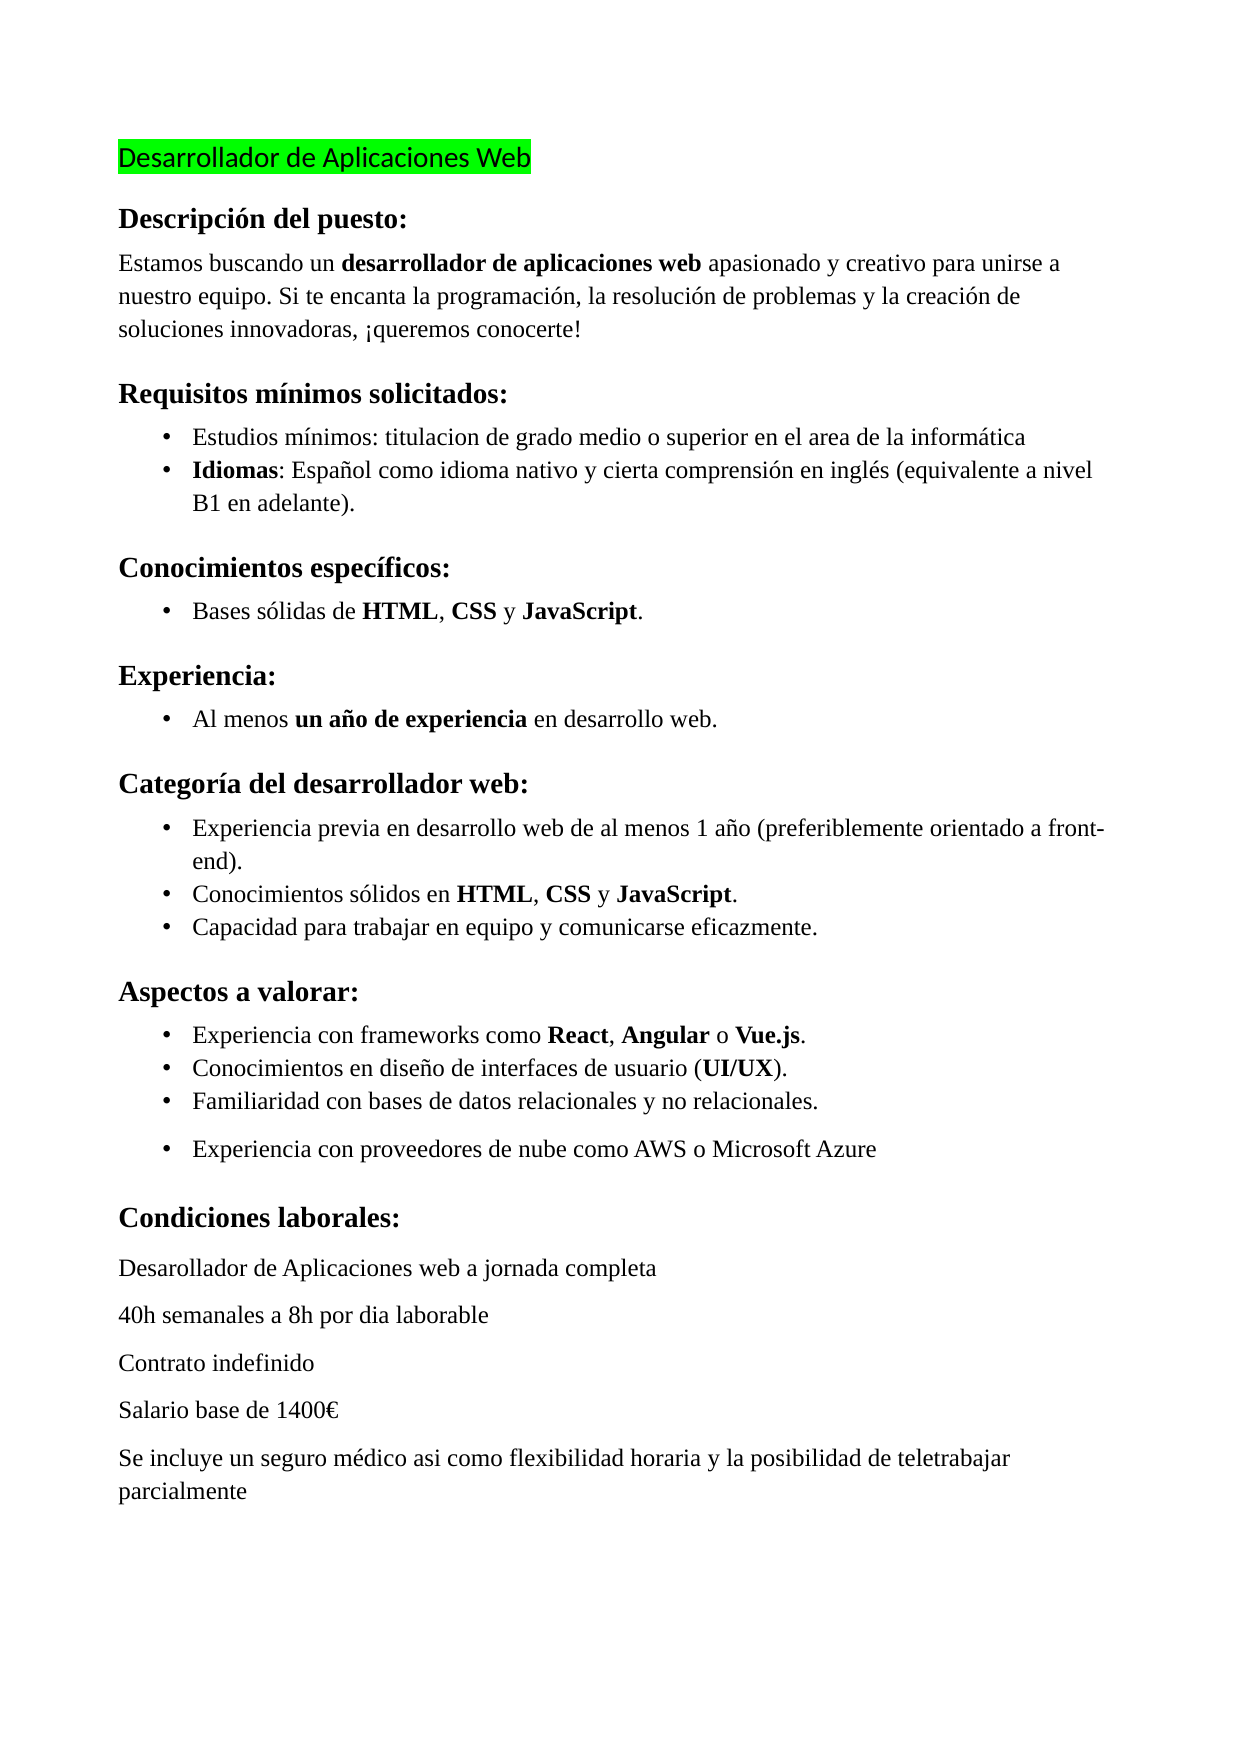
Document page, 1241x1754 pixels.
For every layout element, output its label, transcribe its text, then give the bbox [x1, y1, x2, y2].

subtitle Categoría del desarrollador web: [118, 767, 1122, 800]
list Experiencia con proveedores de nube como AWS o Microsoft Azure [162, 1134, 1122, 1162]
text Estamos buscando un desarrollador de aplicaciones web apasionado y creativo para unirse a nuestro equipo. Si te encanta la programación, la resolución de problemas y la creación de soluciones innovadoras, ¡queremos conocerte! [118, 248, 1122, 342]
list Estudios mínimos: titulacion de grado medio o superior en el area de la informática [162, 422, 1122, 451]
list Experiencia previa en desarrollo web de al menos 1 año (preferiblemente orientado a front-end). [162, 813, 1122, 874]
text Desarollador de Aplicaciones web a jornada completa [118, 1253, 1122, 1282]
text 40h semanales a 8h por dia laborable [118, 1300, 1122, 1329]
text Salario base de 1400€ [118, 1396, 1122, 1424]
text Condiciones laborales: [118, 1200, 1122, 1233]
subtitle Conocimientos específicos: [118, 550, 1122, 584]
subtitle Descripción del puesto: [118, 202, 1122, 235]
list Experiencia con frameworks como React, Angular o Vue.js. [162, 1020, 1122, 1049]
text Contrato indefinido [118, 1348, 1122, 1377]
subtitle Requisitos mínimos solicitados: [118, 376, 1122, 409]
subtitle Desarrollador de Aplicaciones Web [118, 139, 1122, 174]
subtitle Experiencia: [118, 658, 1122, 692]
list Capacidad para trabajar en equipo y comunicarse eficazmente. [162, 912, 1122, 941]
list Conocimientos sólidos en HTML, CSS y JavaScript. [162, 879, 1122, 907]
list Conocimientos en diseño de interfaces de usuario (UI/UX). [162, 1053, 1122, 1082]
list Familiaridad con bases de datos relacionales y no relacionales. [162, 1086, 1122, 1115]
list Bases sólidas de HTML, CSS y JavaScript. [162, 596, 1122, 625]
subtitle Aspectos a valorar: [118, 974, 1122, 1007]
list Idiomas: Español como idioma nativo y cierta comprensión en inglés (equivalente a nivel B1 en adelante). [162, 455, 1122, 517]
text Se incluye un seguro médico asi como flexibilidad horaria y la posibilidad de teletrabajar parcialmente [118, 1443, 1122, 1505]
list Al menos un año de experiencia en desarrollo web. [162, 704, 1122, 733]
